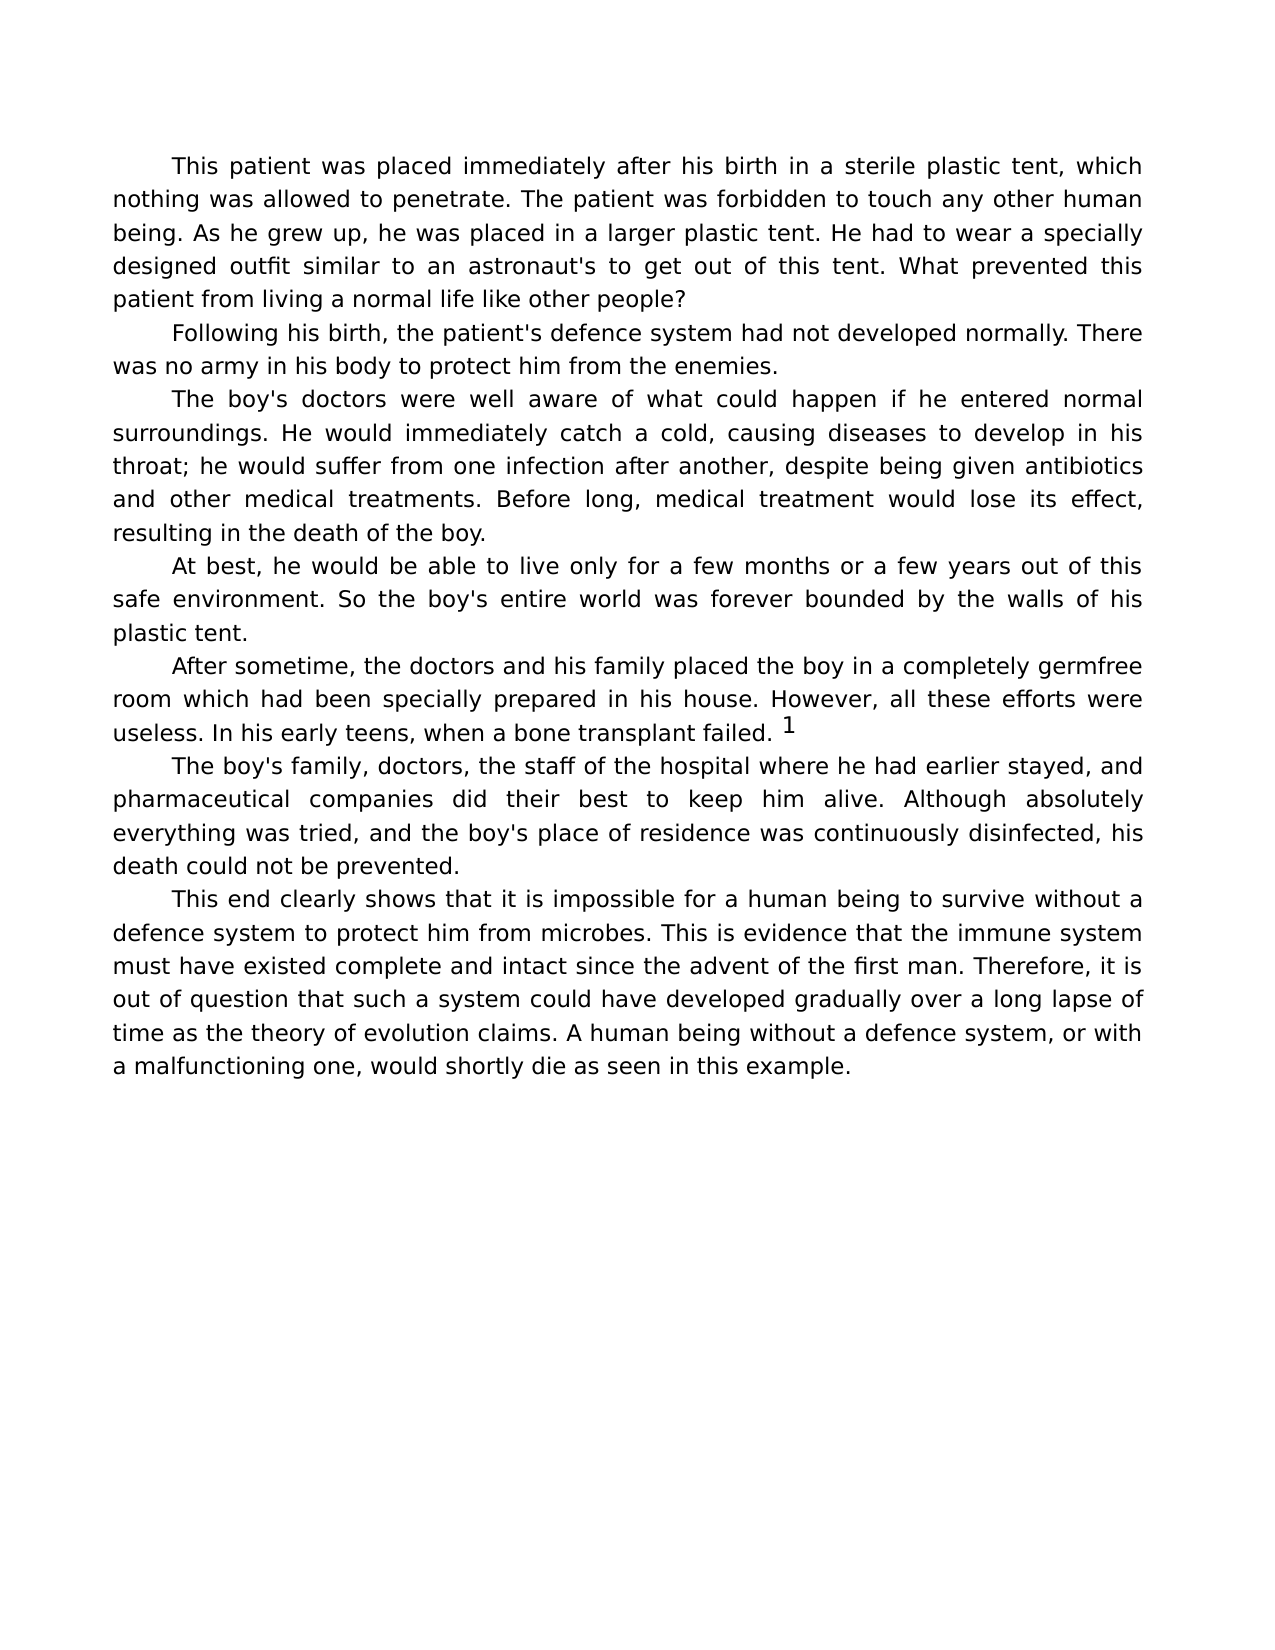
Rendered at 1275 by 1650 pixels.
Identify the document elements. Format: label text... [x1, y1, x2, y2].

text Following his birth, the patient's defence system had not developed normally. There was no army in his body to protect him from the enemies. [112, 314, 1145, 381]
text This patient was placed immediately after his birth in a sterile plastic tent, which nothing was allowed to penetrate. The patient was forbidden to touch any other human being. As he grew up, he was placed in a larger plastic tent. He had to wear a specially designed outfit similar to an astronaut's to get out of this tent. What prevented this patient from living a normal life like other people? [112, 148, 1145, 314]
text This end clearly shows that it is impossible for a human being to survive without a defence system to protect him from microbes. This is evidence that the immune system must have existed complete and intact since the advent of the first man. Therefore, it is out of question that such a system could have developed gradually over a long lapse of time as the theory of evolution claims. A human being without a defence system, or with a malfunctioning one, would shortly die as seen in this example. [112, 881, 1145, 1081]
text The boy's family, doctors, the staff of the hospital where he had earlier stayed, and pharmaceutical companies did their best to keep him alive. Although absolutely everything was tried, and the boy's place of residence was continuously disinfected, his death could not be prevented. [112, 748, 1145, 881]
text The boy's doctors were well aware of what could happen if he entered normal surroundings. He would immediately catch a cold, causing diseases to develop in his throat; he would suffer from one infection after another, despite being given antibiotics and other medical treatments. Before long, medical treatment would lose its effect, resulting in the death of the boy. [112, 381, 1145, 548]
text After sometime, the doctors and his family placed the boy in a completely germfree room which had been specially prepared in his house. However, all these efforts were useless. In his early teens, when a bone transplant failed. 1 [112, 648, 1145, 748]
text At best, he would be able to live only for a few months or a few years out of this safe environment. So the boy's entire world was forever bounded by the walls of his plastic tent. [112, 548, 1145, 648]
